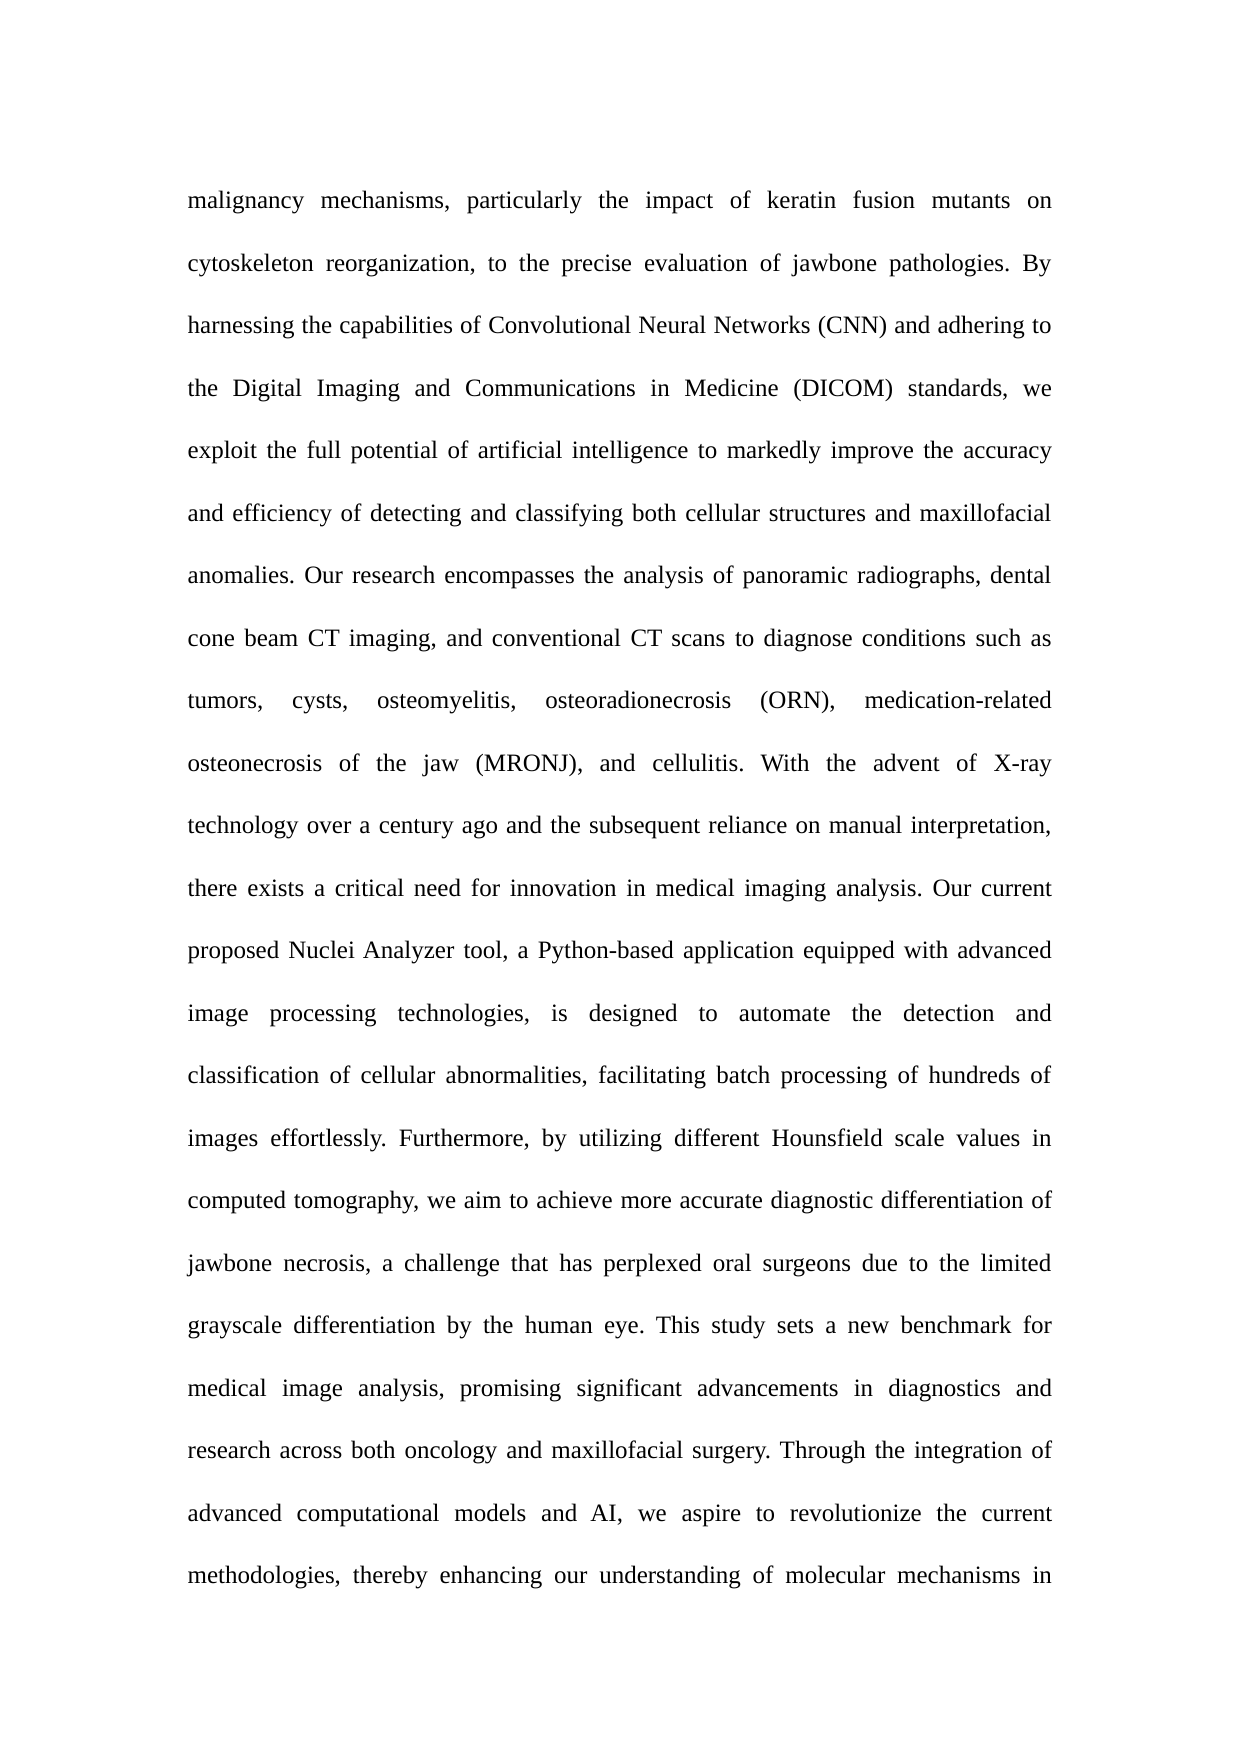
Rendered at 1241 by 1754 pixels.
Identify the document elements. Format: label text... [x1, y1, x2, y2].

text malignancy mechanisms, particularly the impact of keratin fusion mutants on cytoskeleton reorganization, to the precise evaluation of jawbone pathologies. By harnessing the capabilities of Convolutional Neural Networks (CNN) and adhering to the Digital Imaging and Communications in Medicine (DICOM) standards, we exploit the full potential of artificial intelligence to markedly improve the accuracy and efficiency of detecting and classifying both cellular structures and maxillofacial anomalies. Our research encompasses the analysis of panoramic radiographs, dental cone beam CT imaging, and conventional CT scans to diagnose conditions such as tumors, cysts, osteomyelitis, osteoradionecrosis (ORN), medication-related osteonecrosis of the jaw (MRONJ), and cellulitis. With the advent of X-ray technology over a century ago and the subsequent reliance on manual interpretation, there exists a critical need for innovation in medical imaging analysis. Our current proposed Nuclei Analyzer tool, a Python-based application equipped with advanced image processing technologies, is designed to automate the detection and classification of cellular abnormalities, facilitating batch processing of hundreds of images effortlessly. Furthermore, by utilizing different Hounsfield scale values in computed tomography, we aim to achieve more accurate diagnostic differentiation of jawbone necrosis, a challenge that has perplexed oral surgeons due to the limited grayscale differentiation by the human eye. This study sets a new benchmark for medical image analysis, promising significant advancements in diagnostics and research across both oncology and maxillofacial surgery. Through the integration of advanced computational models and AI, we aspire to revolutionize the current methodologies, thereby enhancing our understanding of molecular mechanisms in [187, 158, 1053, 1596]
